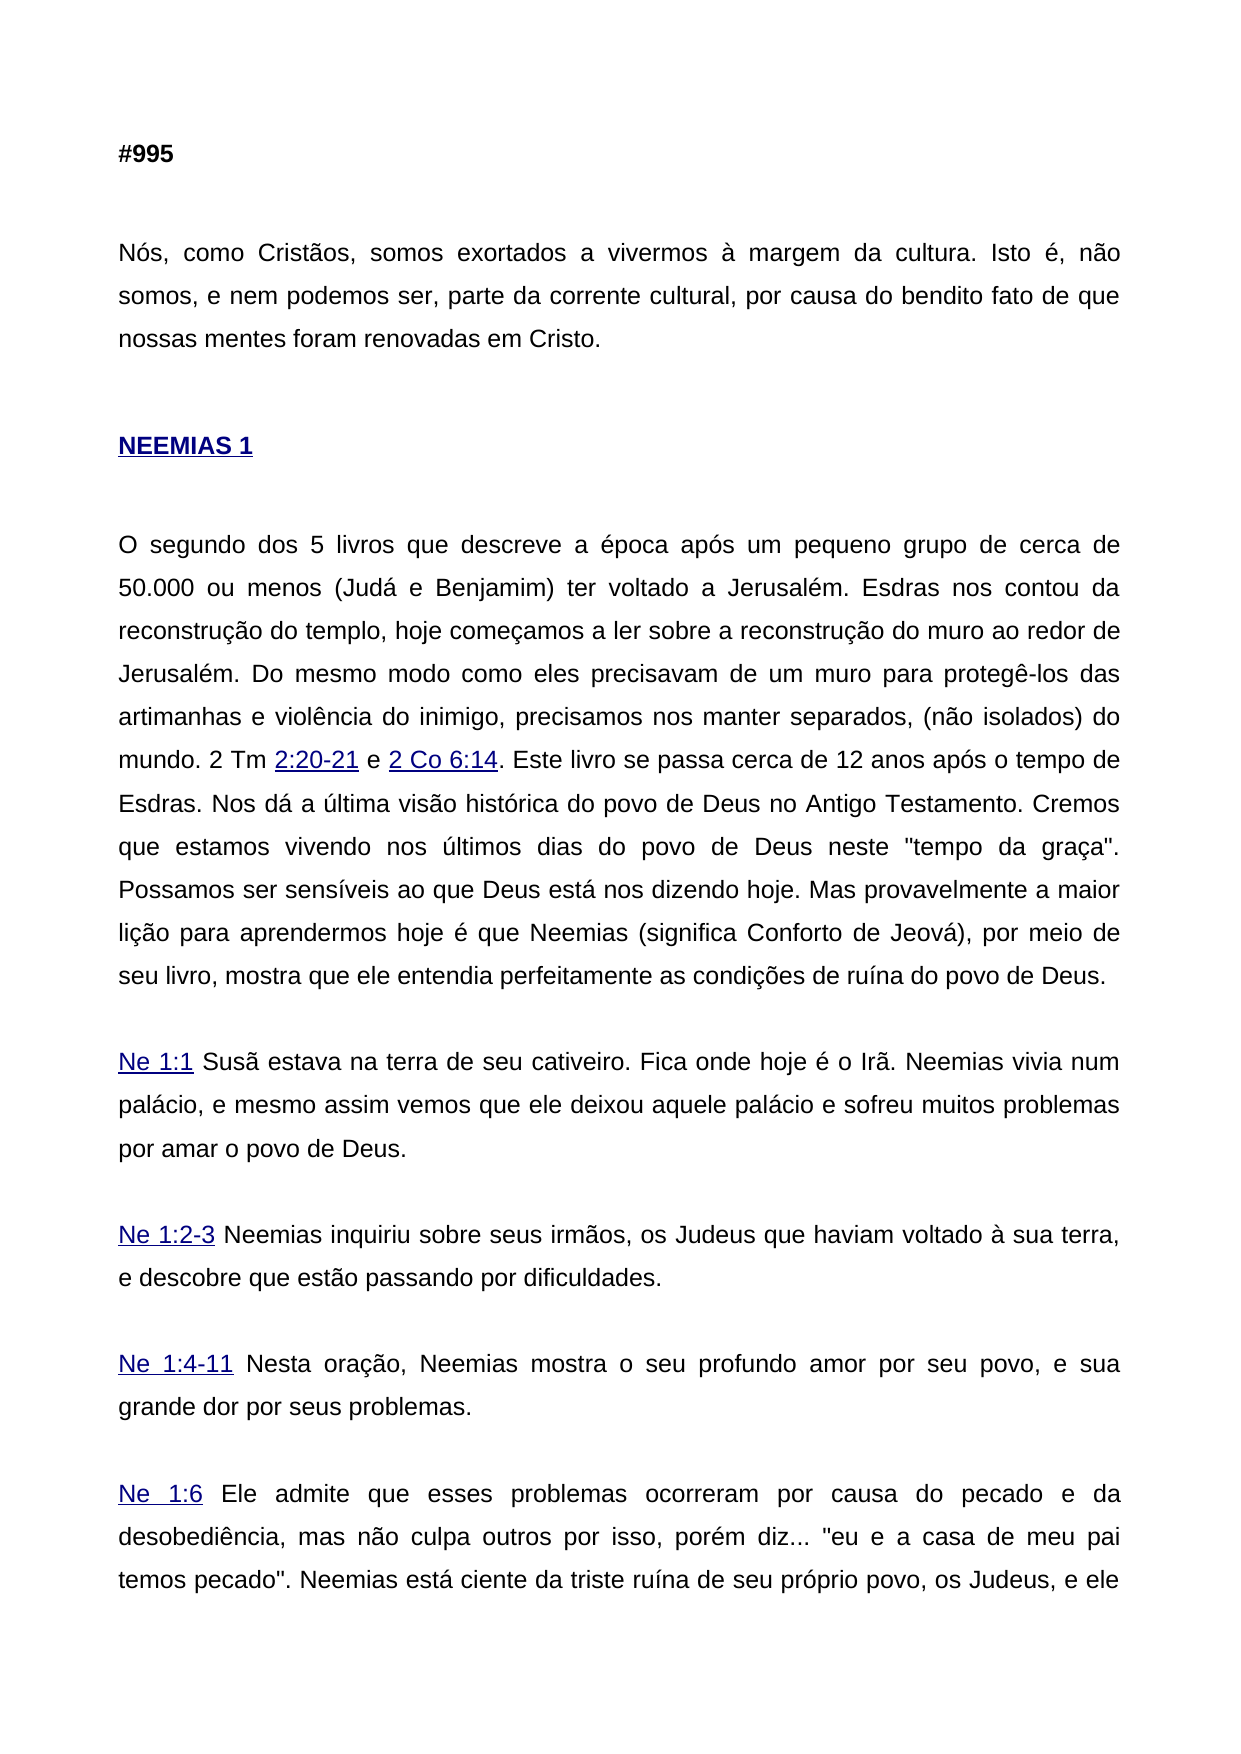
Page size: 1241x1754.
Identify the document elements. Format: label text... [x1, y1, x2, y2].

text Ne 1:2-3 Neemias inquiriu sobre seus irmãos, os Judeus que haviam voltado à sua terra, e descobre que estão passando por dificuldades. [118, 1220, 1122, 1292]
subtitle NEEMIAS 1 [118, 431, 1122, 460]
text Ne 1:4-11 Nesta oração, Neemias mostra o seu profundo amor por seu povo, e sua grande dor por seus problemas. [118, 1349, 1122, 1421]
text Nós, como Cristãos, somos exortados a vivermos à margem da cultura. Isto é, não somos, e nem podemos ser, parte da corrente cultural, por causa do bendito fato de que nossas mentes foram renovadas em Cristo. [118, 238, 1122, 353]
text Ne 1:6 Ele admite que esses problemas ocorreram por causa do pecado e da desobediência, mas não culpa outros por isso, porém diz... "eu e a casa de meu pai temos pecado". Neemias está ciente da triste ruína de seu próprio povo, os Judeus, e ele [118, 1478, 1122, 1593]
text Ne 1:1 Susã estava na terra de seu cativeiro. Fica onde hoje é o Irã. Neemias vivia num palácio, e mesmo assim vemos que ele deixou aquele palácio e sofreu muitos problemas por amar o povo de Deus. [118, 1047, 1122, 1162]
text O segundo dos 5 livros que descreve a época após um pequeno grupo de cerca de 50.000 ou menos (Judá e Benjamim) ter voltado a Jerusalém. Esdras nos contou da reconstrução do templo, hoje começamos a ler sobre a reconstrução do muro ao redor de Jerusalém. Do mesmo modo como eles precisavam de um muro para protegê-los das artimanhas e violência do inimigo, precisamos nos manter separados, (não isolados) do mundo. 2 Tm 2:20-21 e 2 Co 6:14. Este livro se passa cerca de 12 anos após o tempo de Esdras. Nos dá a última visão histórica do povo de Deus no Antigo Testamento. Cremos que estamos vivendo nos últimos dias do povo de Deus neste "tempo da graça". Possamos ser sensíveis ao que Deus está nos dizendo hoje. Mas provavelmente a maior lição para aprendermos hoje é que Neemias (significa Conforto de Jeová), por meio de seu livro, mostra que ele entendia perfeitamente as condições de ruína do povo de Deus. [118, 530, 1122, 990]
subtitle #995 [118, 139, 1122, 168]
